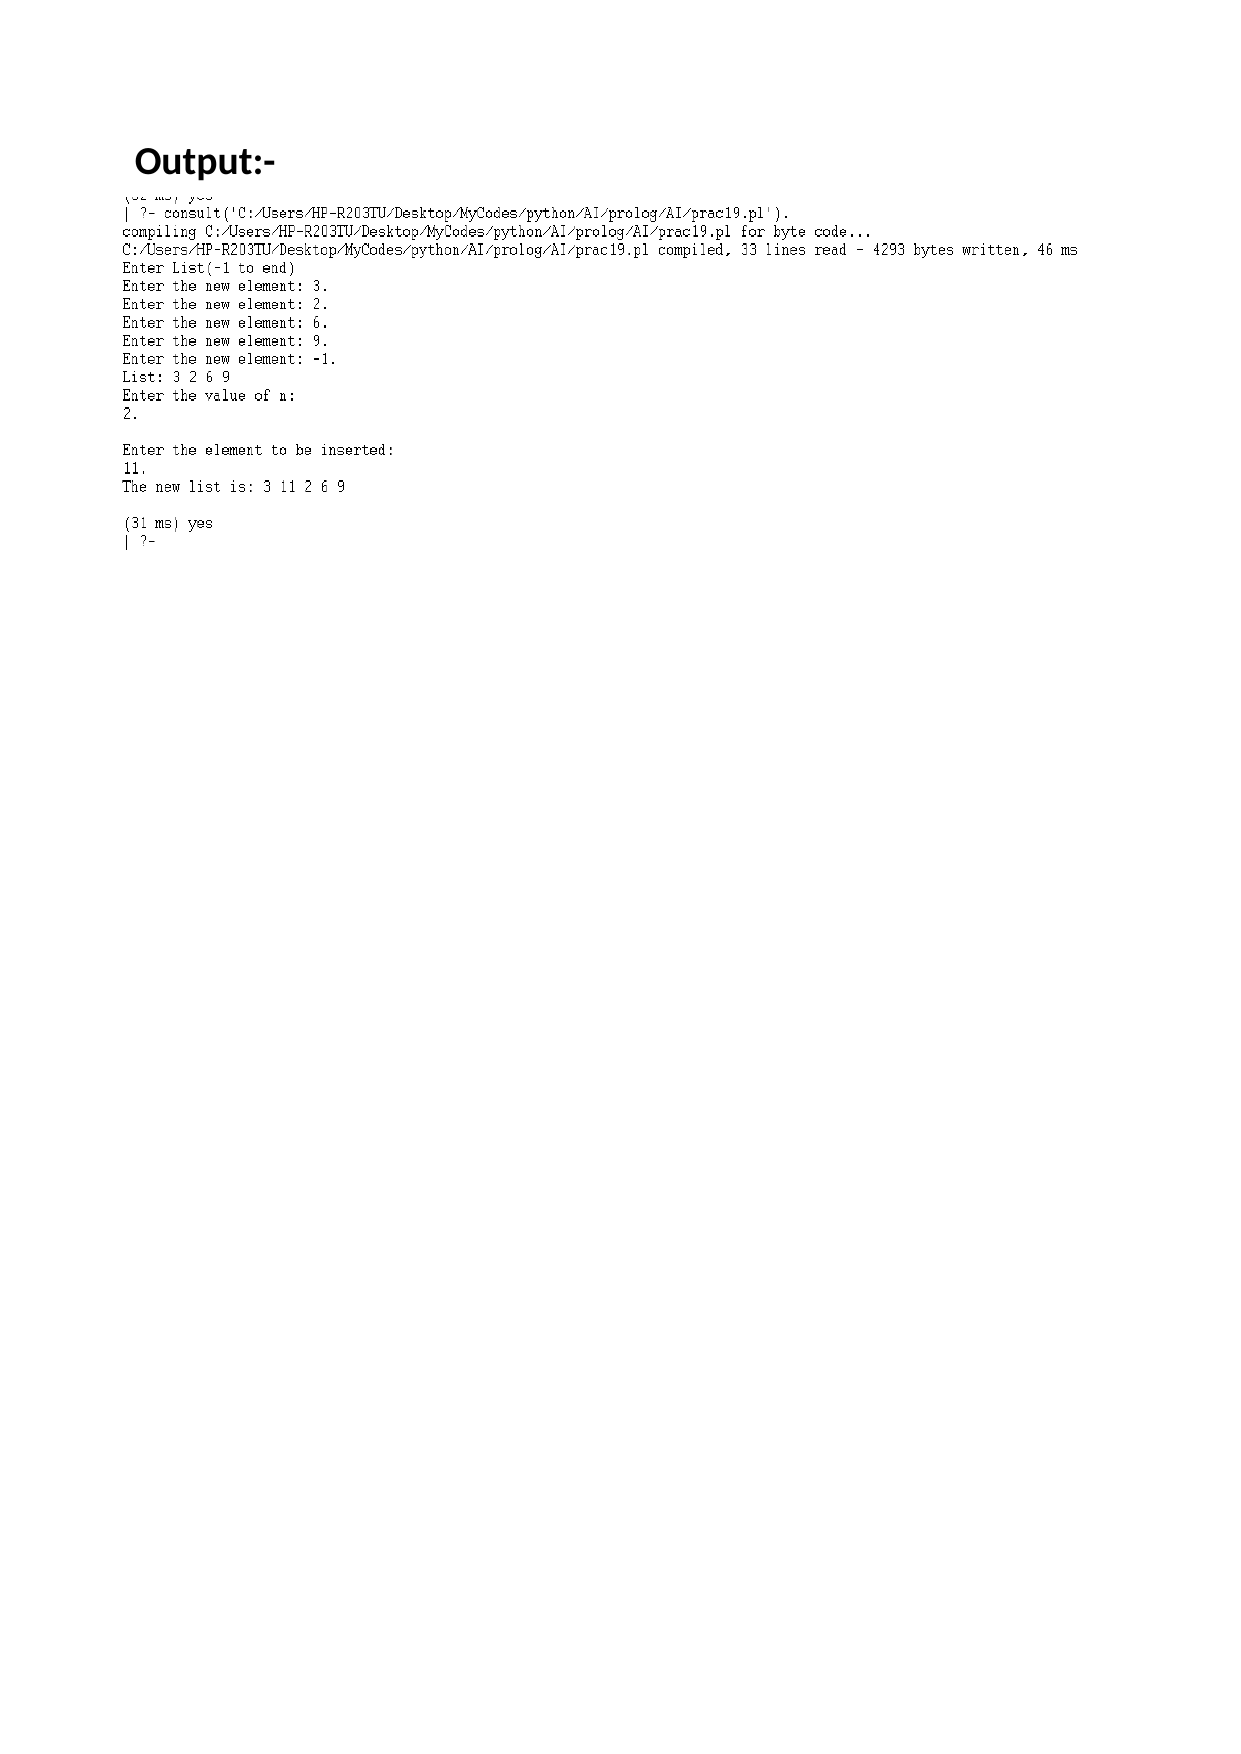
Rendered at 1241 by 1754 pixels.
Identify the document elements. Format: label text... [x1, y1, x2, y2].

text Output:- [134, 136, 1088, 184]
picture [122, 197, 1132, 563]
